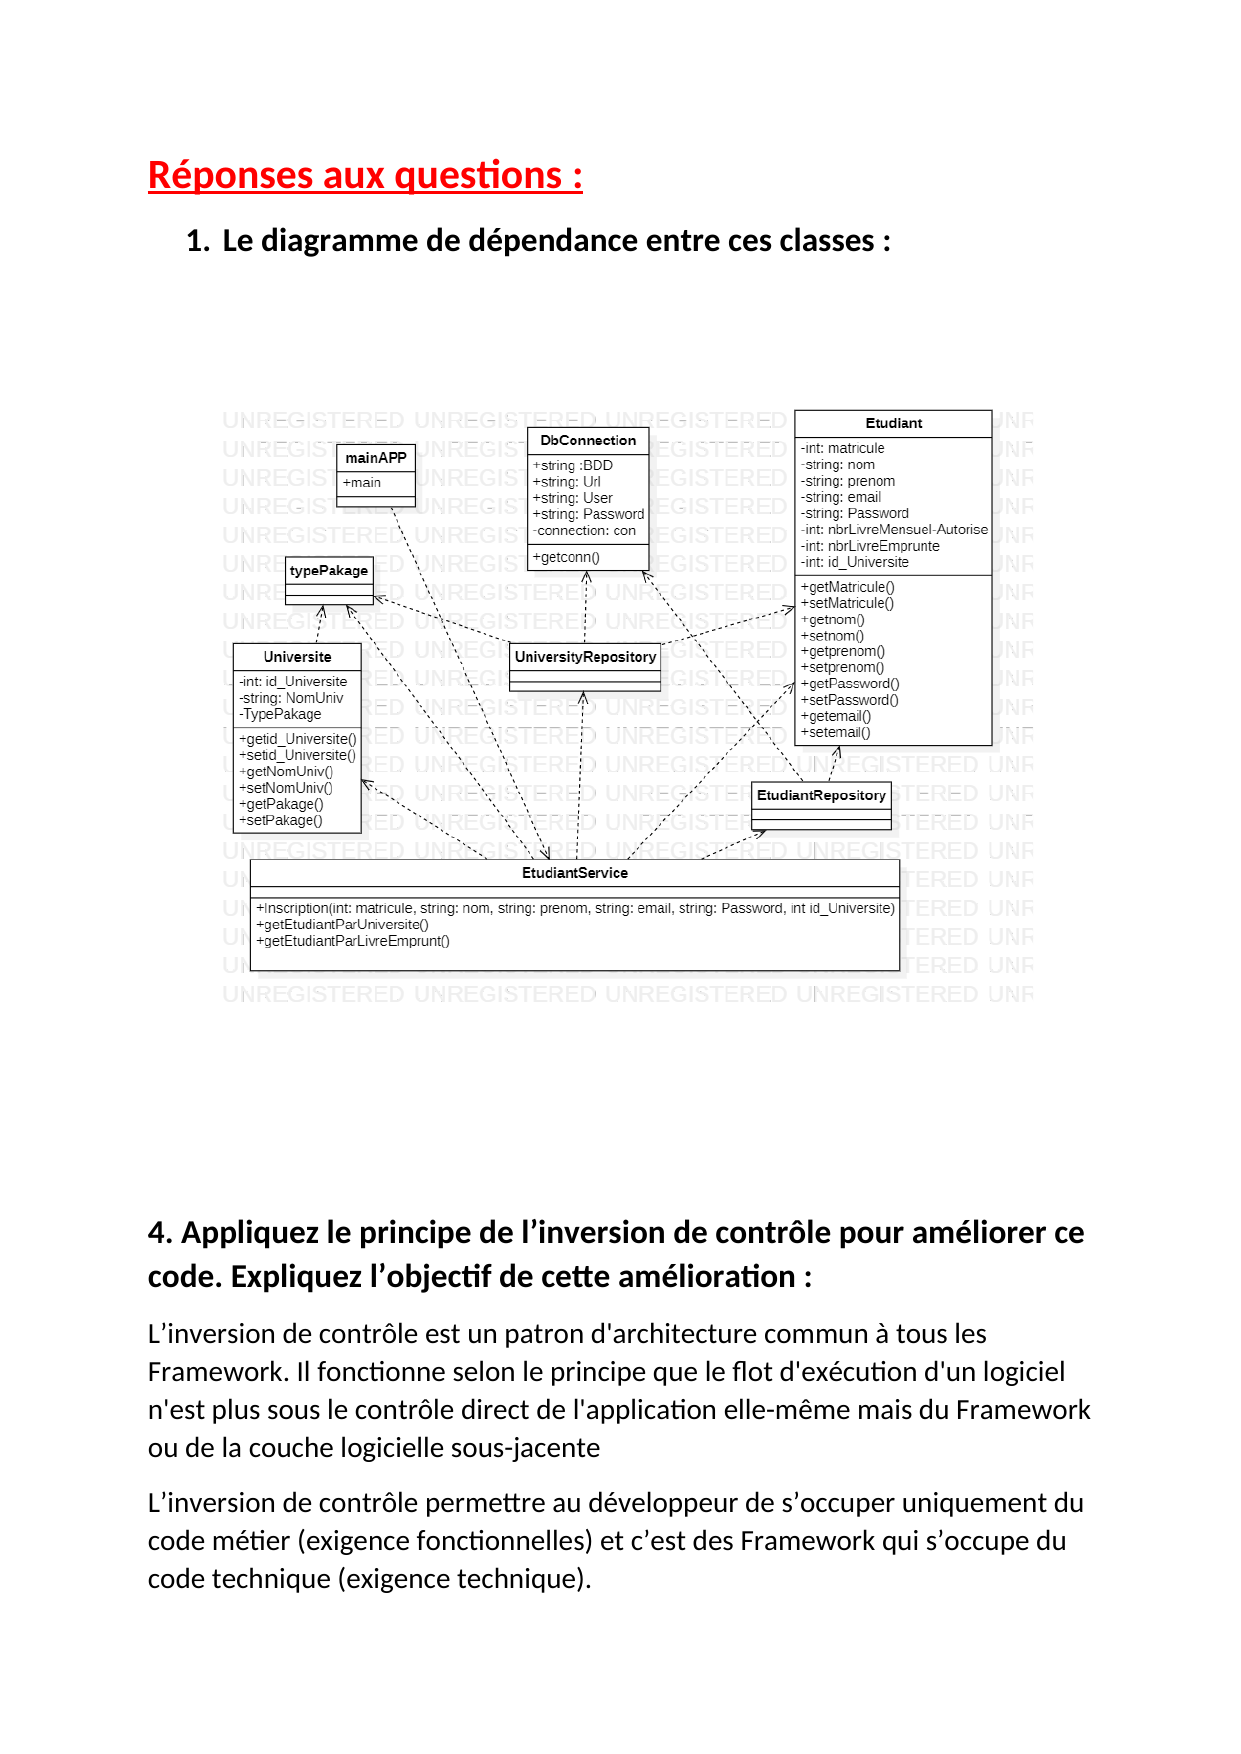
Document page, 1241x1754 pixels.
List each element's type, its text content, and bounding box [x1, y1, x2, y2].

text Réponses aux questions : [148, 148, 1093, 198]
text L’inversion de contrôle est un patron d'architecture commun à tous les Framework. Il fonctionne selon le principe que le flot d'exécution d'un logiciel n'est plus sous le contrôle direct de l'application elle-même mais du Framework ou de la couche logicielle sous-jacente [148, 1315, 1093, 1465]
list Le diagramme de dépendance entre ces classes : [185, 219, 1093, 259]
text L’inversion de contrôle permettre au développeur de s’occuper uniquement du code métier (exigence fonctionnelles) et c’est des Framework qui s’occupe du code technique (exigence technique). [148, 1484, 1093, 1596]
text 4. Appliquez le principe de l’inversion de contrôle pour améliorer ce code. Expliquez l’objectif de cette amélioration : [148, 1211, 1093, 1296]
